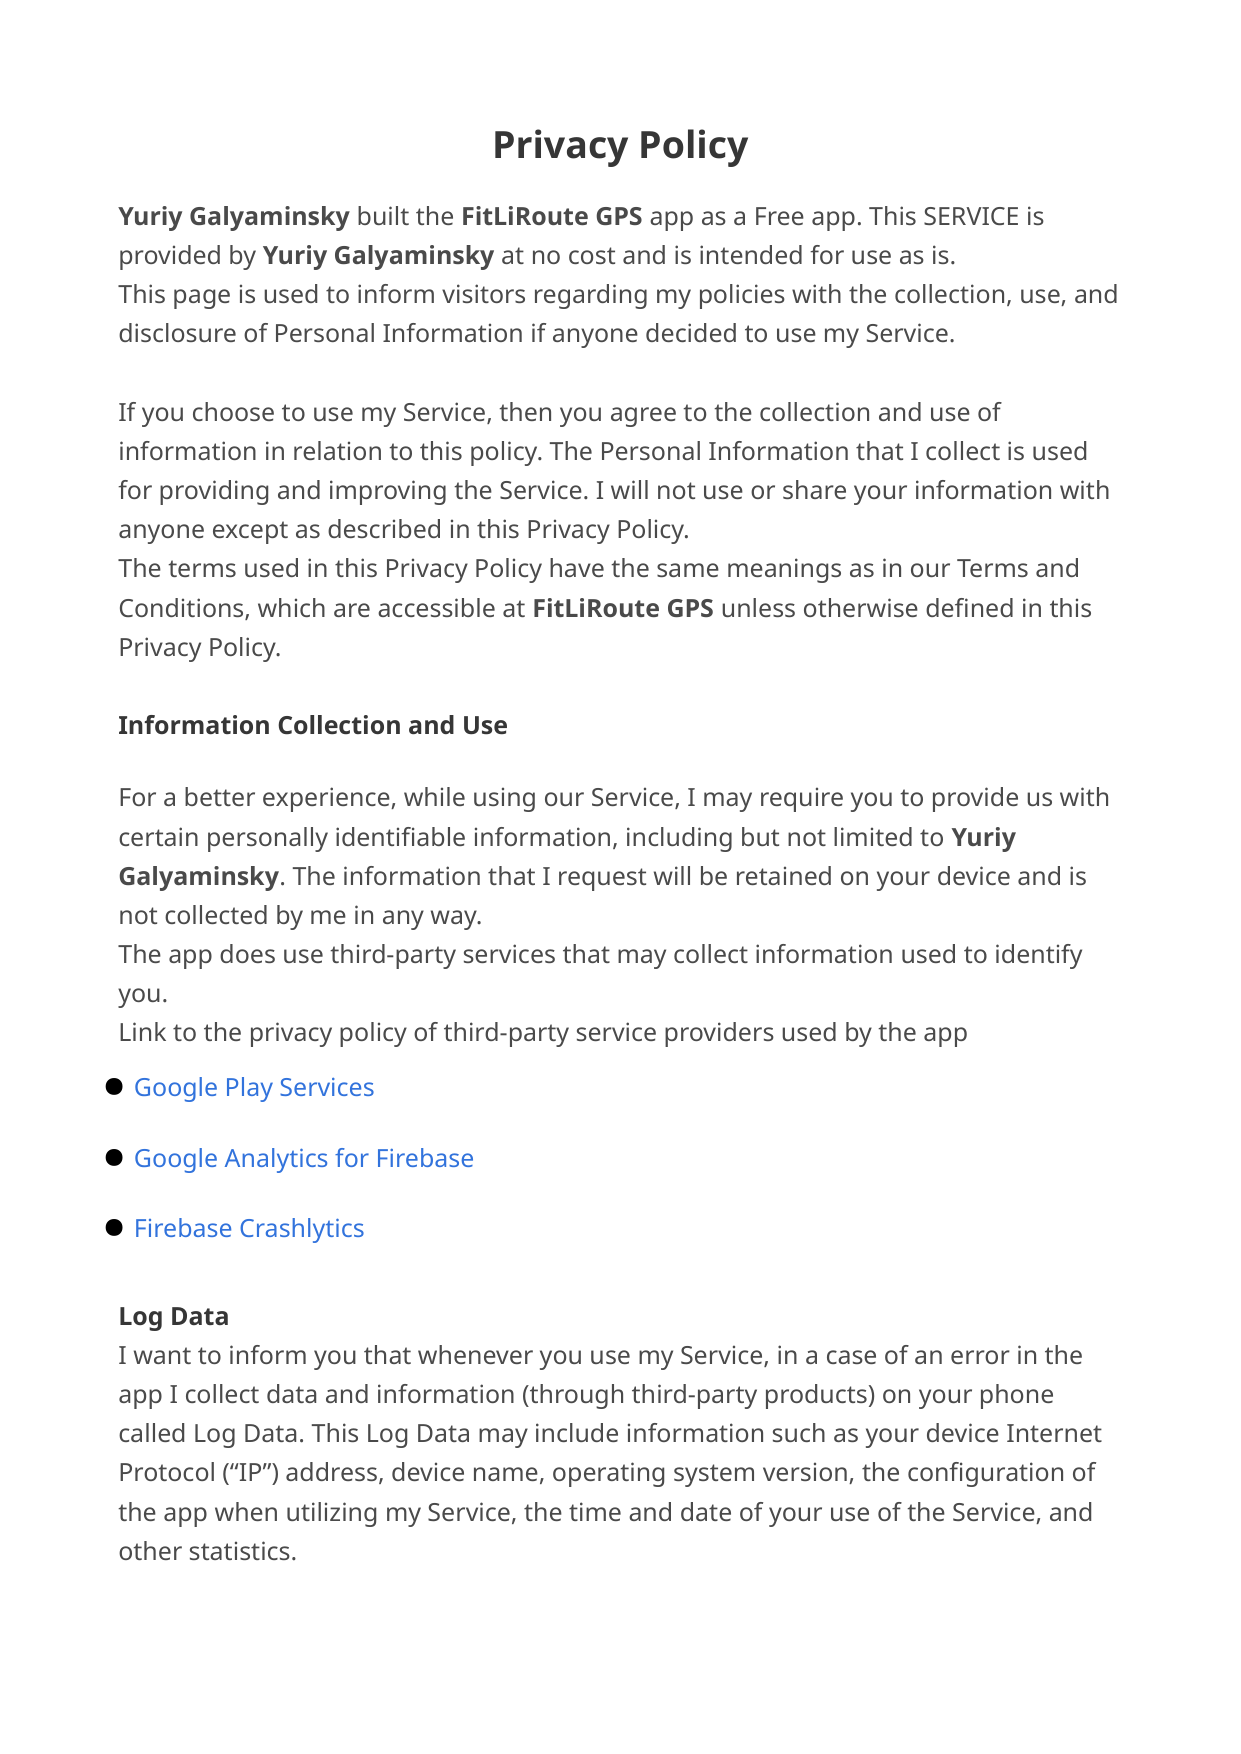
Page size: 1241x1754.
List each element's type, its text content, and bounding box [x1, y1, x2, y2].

list Firebase Crashlytics [134, 1211, 1106, 1245]
text Yuriy Galyaminsky built the FitLiRoute GPS app as a Free app. This SERVICE is provided by Yuriy Galyaminsky at no cost and is intended for use as is. [118, 199, 1122, 272]
text For a better experience, while using our Service, I may require you to provide us with certain personally identifiable information, including but not limited to Yuriy Galyaminsky. The information that I request will be retained on your device and is not collected by me in any way. [118, 780, 1122, 932]
text The app does use third-party services that may collect information used to identify you. [118, 937, 1122, 1010]
text Link to the privacy policy of third-party service providers used by the app [118, 1015, 1122, 1049]
list Google Play Services [134, 1070, 1106, 1104]
text The terms used in this Privacy Policy have the same meanings as in our Terms and Conditions, which are accessible at FitLiRoute GPS unless otherwise defined in this Privacy Policy. [118, 551, 1122, 663]
text This page is used to inform visitors regarding my policies with the collection, use, and disclosure of Personal Information if anyone decided to use my Service. [118, 277, 1122, 350]
text If you choose to use my Service, then you agree to the collection and use of information in relation to this policy. The Personal Information that I collect is used for providing and improving the Service. I will not use or share your information with anyone except as described in this Privacy Policy. [118, 394, 1122, 546]
text Privacy Policy [118, 118, 1122, 169]
text Information Collection and Use [118, 708, 1122, 742]
list Google Analytics for Firebase [134, 1140, 1106, 1174]
text I want to inform you that whenever you use my Service, in a case of an error in the app I collect data and information (through third-party products) on your phone called Log Data. This Log Data may include information such as your device Internet Protocol (“IP”) address, device name, operating system version, the configuration of the app when utilizing my Service, the time and date of your use of the Service, and other statistics. [118, 1338, 1122, 1567]
text Log Data [118, 1298, 1122, 1332]
